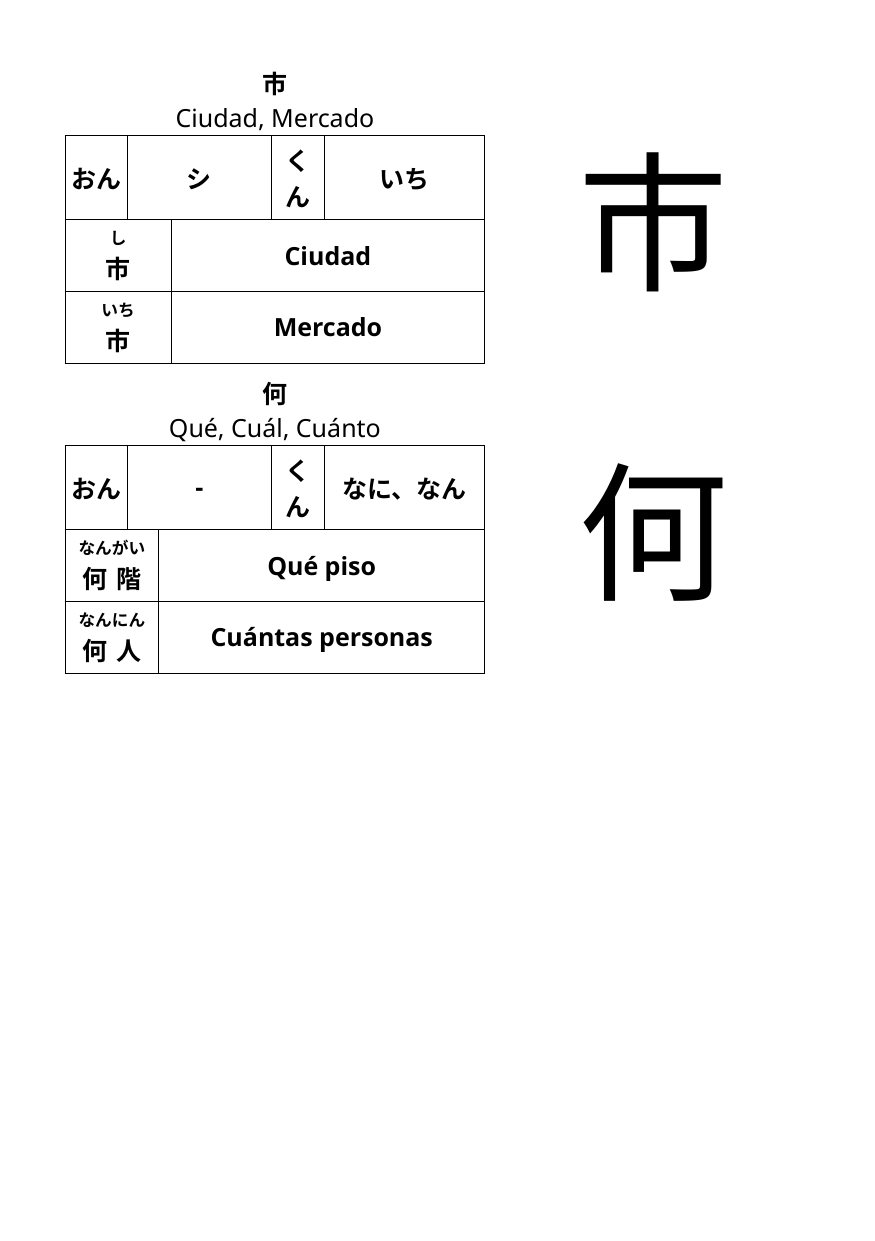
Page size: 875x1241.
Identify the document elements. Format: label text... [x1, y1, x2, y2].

table_cell 市し [66, 220, 171, 291]
table_cell [490, 895, 815, 1111]
table_header おん [66, 136, 127, 219]
table_header 市 [490, 59, 815, 369]
table_cell [490, 679, 815, 895]
table_cell [59, 679, 490, 895]
table_header くん [272, 446, 324, 529]
table_cell Cuántas personas [159, 602, 484, 673]
table_cell 何 Qué, Cuál, Cuánto [59, 369, 490, 679]
table_cell 何なん人にん [66, 602, 158, 673]
table_cell 市いち [66, 292, 171, 363]
table_header くん [272, 136, 324, 219]
table_header おん [66, 446, 127, 529]
table_header - [128, 446, 271, 529]
table_header シ [128, 136, 271, 219]
table_cell Ciudad [172, 220, 484, 291]
table_cell 何なん階がい [66, 530, 158, 601]
table_cell Qué piso [159, 530, 484, 601]
table_cell [59, 895, 490, 1111]
table_cell Mercado [172, 292, 484, 363]
table_header 市 Ciudad, Mercado [59, 59, 490, 369]
table_header なに、なん [325, 446, 484, 529]
table_header いち [325, 136, 484, 219]
table_cell 何 [490, 369, 815, 679]
